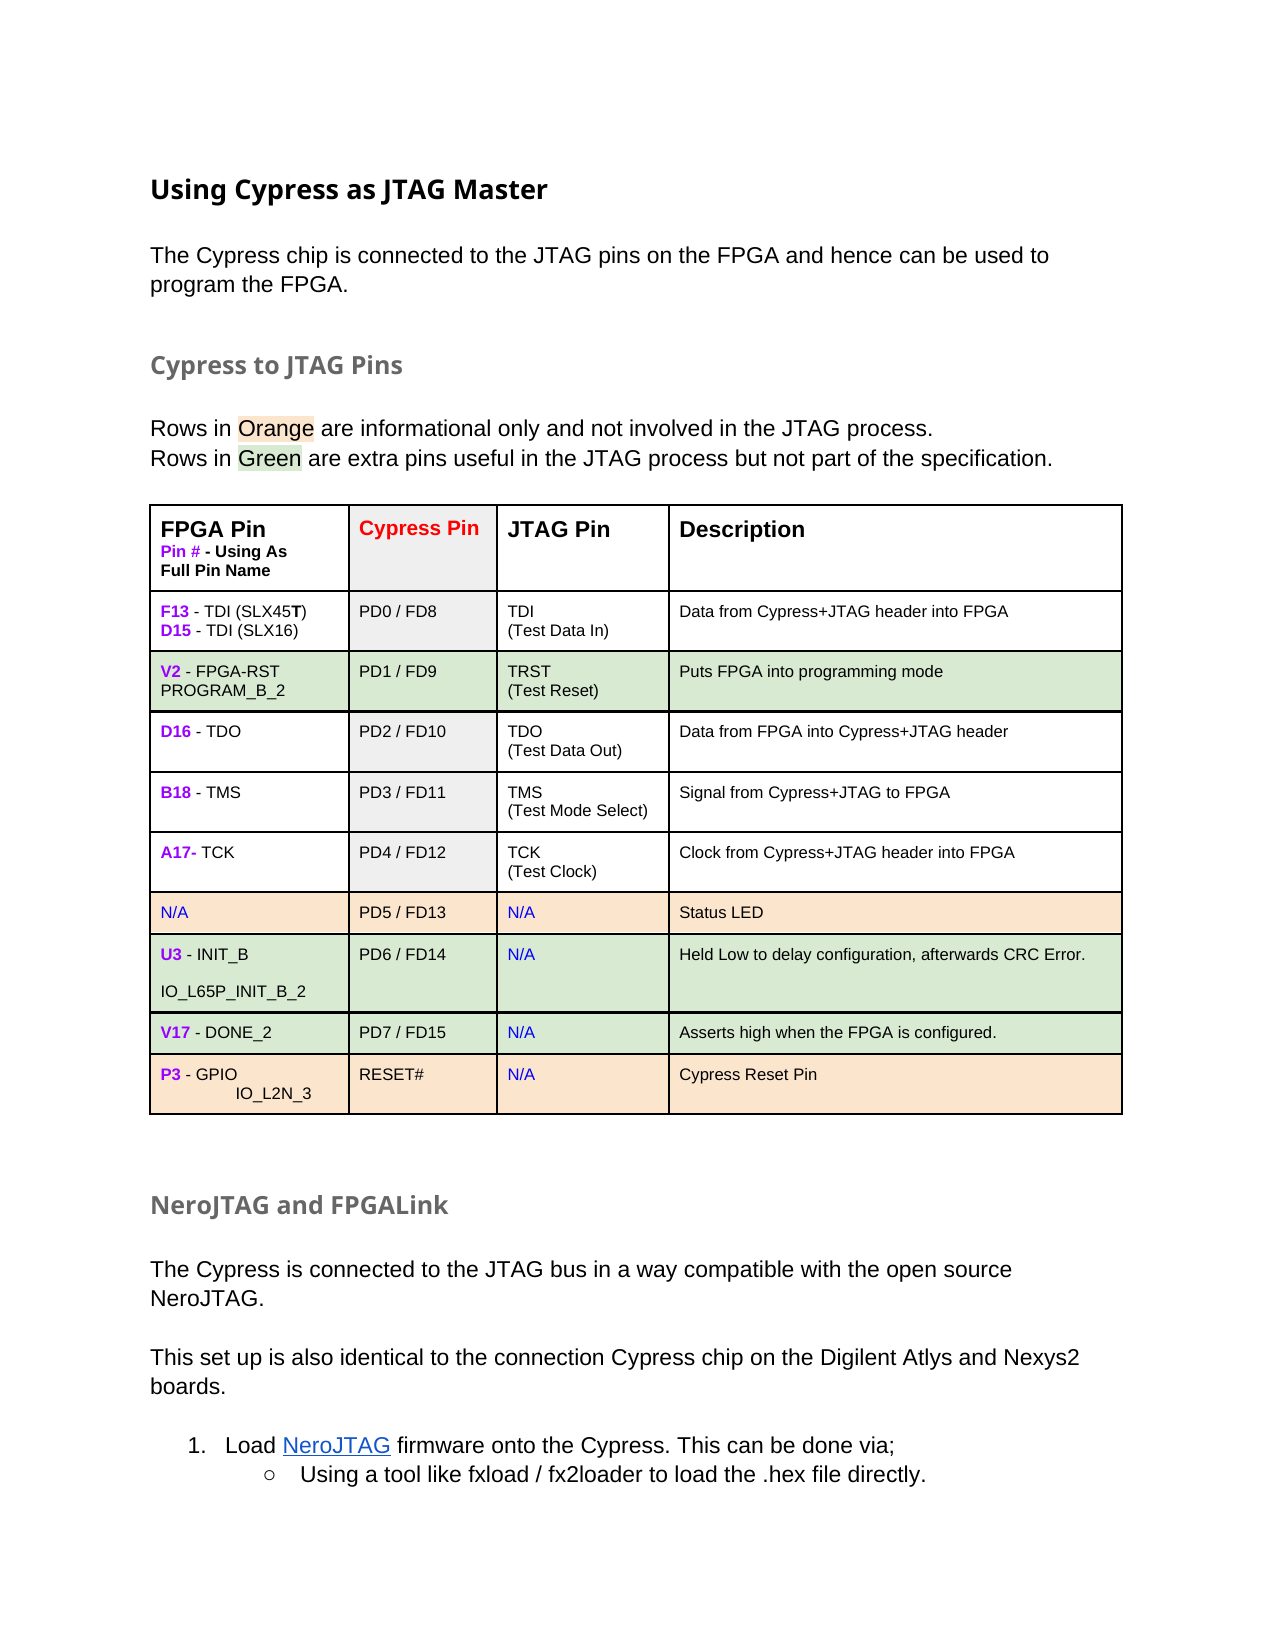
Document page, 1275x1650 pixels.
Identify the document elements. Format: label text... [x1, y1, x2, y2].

table_cell RESET# [350, 1055, 496, 1113]
table_cell PD4 / FD12 [350, 833, 496, 891]
table_cell P3 - GPIO IO_L2N_3 [151, 1055, 348, 1113]
table_cell Cypress Reset Pin [670, 1055, 1121, 1113]
table_cell Asserts high when the FPGA is configured. [670, 1014, 1121, 1053]
table_cell D16 - TDO [151, 713, 348, 771]
table_header Cypress Pin [350, 506, 496, 590]
table_cell TRST (Test Reset) [498, 652, 668, 710]
text The Cypress chip is connected to the JTAG pins on the FPGA and hence can be used to program the FPGA. [150, 243, 1125, 298]
table_header Description [670, 506, 1121, 590]
table_cell PD5 / FD13 [350, 893, 496, 932]
table_cell Signal from Cypress+JTAG to FPGA [670, 773, 1121, 831]
table_cell N/A [498, 1014, 668, 1053]
subtitle NeroJTAG and FPGALink [150, 1188, 1125, 1222]
table_cell PD3 / FD11 [350, 773, 496, 831]
table_cell Clock from Cypress+JTAG header into FPGA [670, 833, 1121, 891]
table_cell U3 - INIT_B IO_L65P_INIT_B_2 [151, 935, 348, 1011]
table_cell Held Low to delay configuration, afterwards CRC Error. [670, 935, 1121, 1011]
table_cell N/A [151, 893, 348, 932]
table_cell N/A [498, 893, 668, 932]
table_cell A17- TCK [151, 833, 348, 891]
table_cell F13 - TDI (SLX45T) D15 - TDI (SLX16) [151, 592, 348, 650]
list Load NeroJTAG firmware onto the Cypress. This can be done via; [187, 1432, 1125, 1458]
table_cell TDI (Test Data In) [498, 592, 668, 650]
text Rows in Orange are informational only and not involved in the JTAG process. [150, 416, 1125, 442]
table_cell PD6 / FD14 [350, 935, 496, 1011]
table_header FPGA Pin Pin # - Using As Full Pin Name [151, 506, 348, 590]
table_cell Status LED [670, 893, 1121, 932]
table_cell B18 - TMS [151, 773, 348, 831]
list Using a tool like fxload / fx2loader to load the .hex file directly. [262, 1462, 1125, 1487]
text Rows in Green are extra pins useful in the JTAG process but not part of the specification. [150, 445, 1125, 471]
table_cell N/A [498, 935, 668, 1011]
table_cell Data from Cypress+JTAG header into FPGA [670, 592, 1121, 650]
table_cell Puts FPGA into programming mode [670, 652, 1121, 710]
table_cell PD2 / FD10 [350, 713, 496, 771]
text The Cypress is connected to the JTAG bus in a way compatible with the open source NeroJTAG. [150, 1256, 1125, 1311]
table_cell TMS (Test Mode Select) [498, 773, 668, 831]
table_cell V17 - DONE_2 [151, 1014, 348, 1053]
table_cell Data from FPGA into Cypress+JTAG header [670, 713, 1121, 771]
table_cell PD7 / FD15 [350, 1014, 496, 1053]
subtitle Using Cypress as JTAG Master [150, 171, 1125, 208]
table_cell TDO (Test Data Out) [498, 713, 668, 771]
text This set up is also identical to the connection Cypress chip on the Digilent Atlys and Nexys2 boards. [150, 1344, 1125, 1399]
table_header JTAG Pin [498, 506, 668, 590]
table_cell V2 - FPGA-RST PROGRAM_B_2 [151, 652, 348, 710]
table_cell N/A [498, 1055, 668, 1113]
table_cell TCK (Test Clock) [498, 833, 668, 891]
table_cell PD1 / FD9 [350, 652, 496, 710]
table_cell PD0 / FD8 [350, 592, 496, 650]
subtitle Cypress to JTAG Pins [150, 347, 1125, 381]
